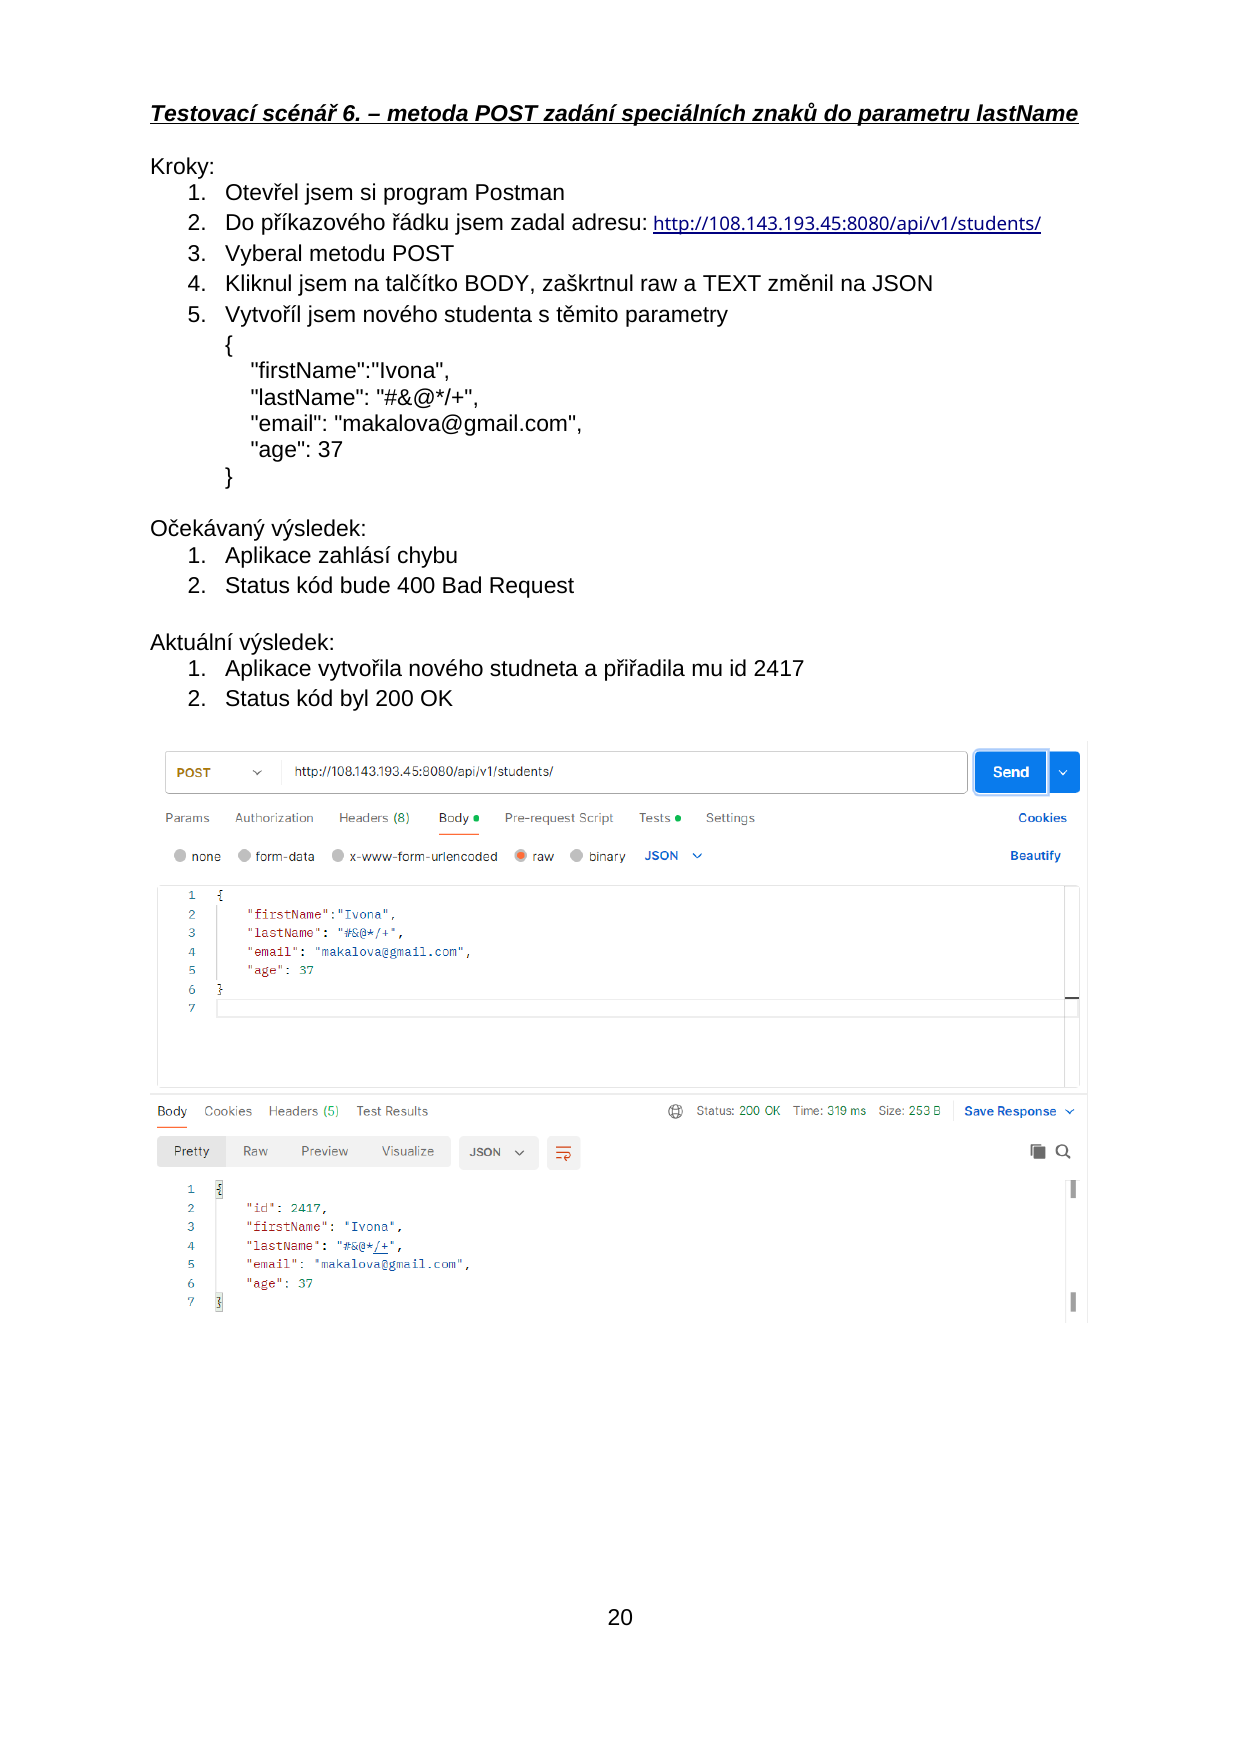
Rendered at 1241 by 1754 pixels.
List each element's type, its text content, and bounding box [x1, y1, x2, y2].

text } [225, 463, 1090, 489]
text "lastName": "#&@*/+", [225, 383, 1090, 410]
text { [225, 331, 1090, 357]
list Status kód byl 200 OK [187, 685, 1090, 711]
list Otevřel jsem si program Postman [187, 179, 1090, 206]
text "email": "makalova@gmail.com", [225, 410, 1090, 436]
text Testovací scénář 6. – metoda POST zadání speciálních znaků do parametru lastName [150, 100, 1090, 126]
list Aplikace vytvořila nového studneta a přiřadila mu id 2417 [187, 655, 1090, 681]
list Vyberal metodu POST [187, 240, 1090, 267]
text Očekávaný výsledek: [150, 515, 1090, 542]
list Kliknul jsem na talčítko BODY, zaškrtnul raw a TEXT změnil na JSON [187, 270, 1090, 297]
list Do příkazového řádku jsem zadal adresu: http://108.143.193.45:8080/api/v1/students/ [187, 209, 1090, 236]
list Status kód bude 400 Bad Request [187, 572, 1090, 598]
list Vytvoříl jsem nového studenta s těmito parametry [187, 301, 1090, 327]
list Aplikace zahlásí chybu [187, 542, 1090, 568]
text "age": 37 [225, 436, 1090, 463]
text Aktuální výsledek: [150, 628, 1090, 655]
text "firstName":"Ivona", [225, 357, 1090, 383]
text Kroky: [150, 153, 1090, 179]
